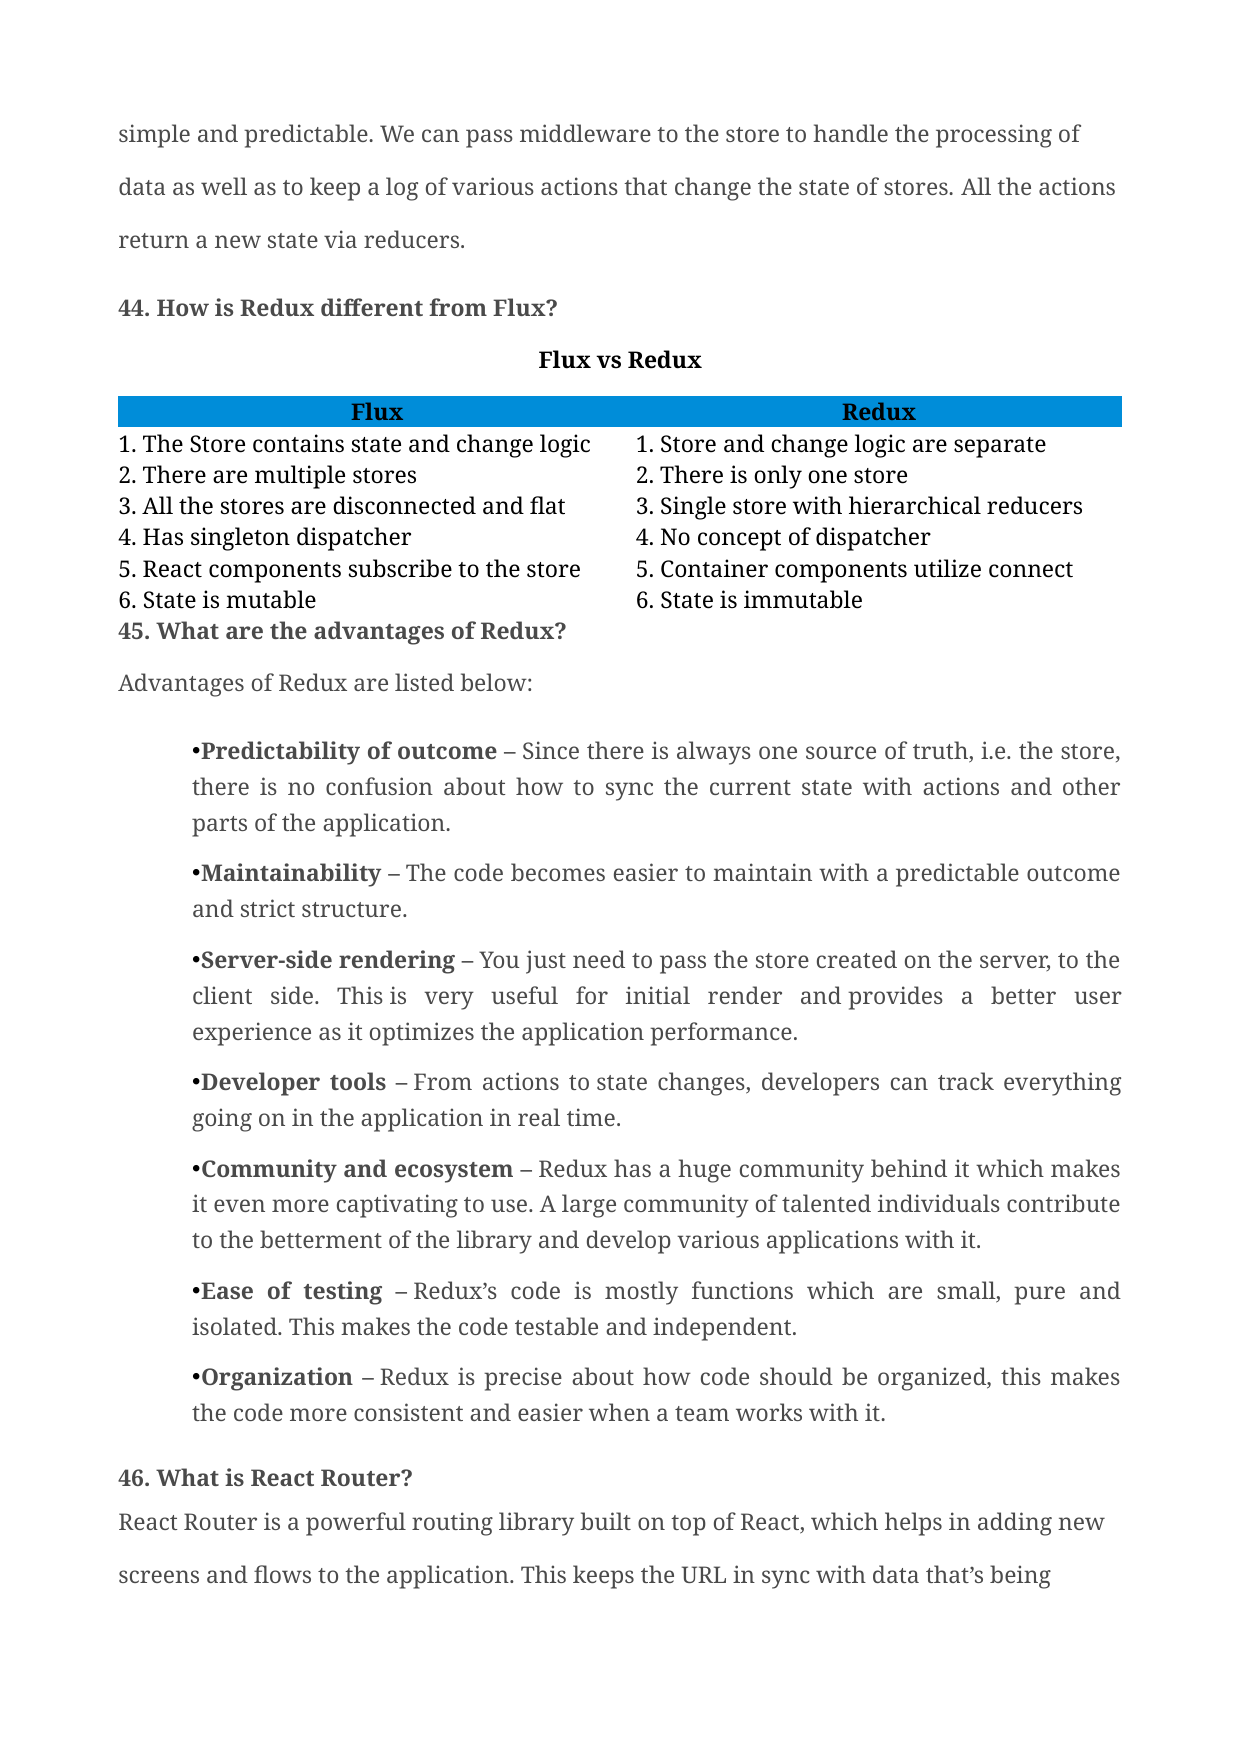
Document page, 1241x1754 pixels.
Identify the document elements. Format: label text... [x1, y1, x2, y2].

list Organization – Redux is precise about how code should be organized, this makes the code more consistent and easier when a team works with it. [118, 1361, 1122, 1428]
list Developer tools – From actions to state changes, developers can track everything going on in the application in real time. [118, 1066, 1122, 1133]
list Ease of testing – Redux’s code is mostly functions which are small, pure and isolated. This makes the code testable and independent. [118, 1275, 1122, 1342]
table_cell 5. React components subscribe to the store [118, 553, 636, 584]
table_cell 3. Single store with hierarchical reducers [636, 490, 1122, 521]
table_cell 1. The Store contains state and change logic [118, 428, 636, 459]
text Advantages of Redux are listed below: [118, 667, 1122, 698]
table_cell 1. Store and change logic are separate [636, 428, 1122, 459]
subtitle 46. What is React Router? [118, 1462, 1122, 1494]
table_cell 2. There is only one store [636, 459, 1122, 490]
subtitle 44. How is Redux different from Flux? [118, 292, 1122, 323]
table_cell 3. All the stores are disconnected and flat [118, 490, 636, 521]
list Predictability of outcome – Since there is always one source of truth, i.e. the store, there is no confusion about how to sync the current state with actions and other parts of the application. [118, 735, 1122, 838]
table_cell 4. Has singleton dispatcher [118, 521, 636, 552]
table_header Flux [118, 396, 636, 427]
table_cell 4. No concept of dispatcher [636, 521, 1122, 552]
list Maintainability – The code becomes easier to maintain with a predictable outcome and strict structure. [118, 857, 1122, 924]
table_header Redux [636, 396, 1122, 427]
table_cell 5. Container components utilize connect [636, 553, 1122, 584]
table_cell 6. State is immutable [636, 584, 1122, 615]
text simple and predictable. We can pass middleware to the store to handle the processing of data as well as to keep a log of various actions that change the state of stores. All the actions return a new state via reducers. [118, 118, 1122, 256]
subtitle Flux vs Redux [118, 344, 1122, 375]
table_cell 6. State is mutable [118, 584, 636, 615]
text React Router is a powerful routing library built on top of React, which helps in adding new screens and flows to the application. This keeps the URL in sync with data that’s being [118, 1506, 1122, 1591]
list Server-side rendering – You just need to pass the store created on the server, to the client side. This is very useful for initial render and provides a better user experience as it optimizes the application performance. [118, 944, 1122, 1047]
table_cell 2. There are multiple stores [118, 459, 636, 490]
list Community and ecosystem – Redux has a huge community behind it which makes it even more captivating to use. A large community of talented individuals contribute to the betterment of the library and develop various applications with it. [118, 1152, 1122, 1256]
subtitle 45. What are the advantages of Redux? [118, 615, 1122, 646]
